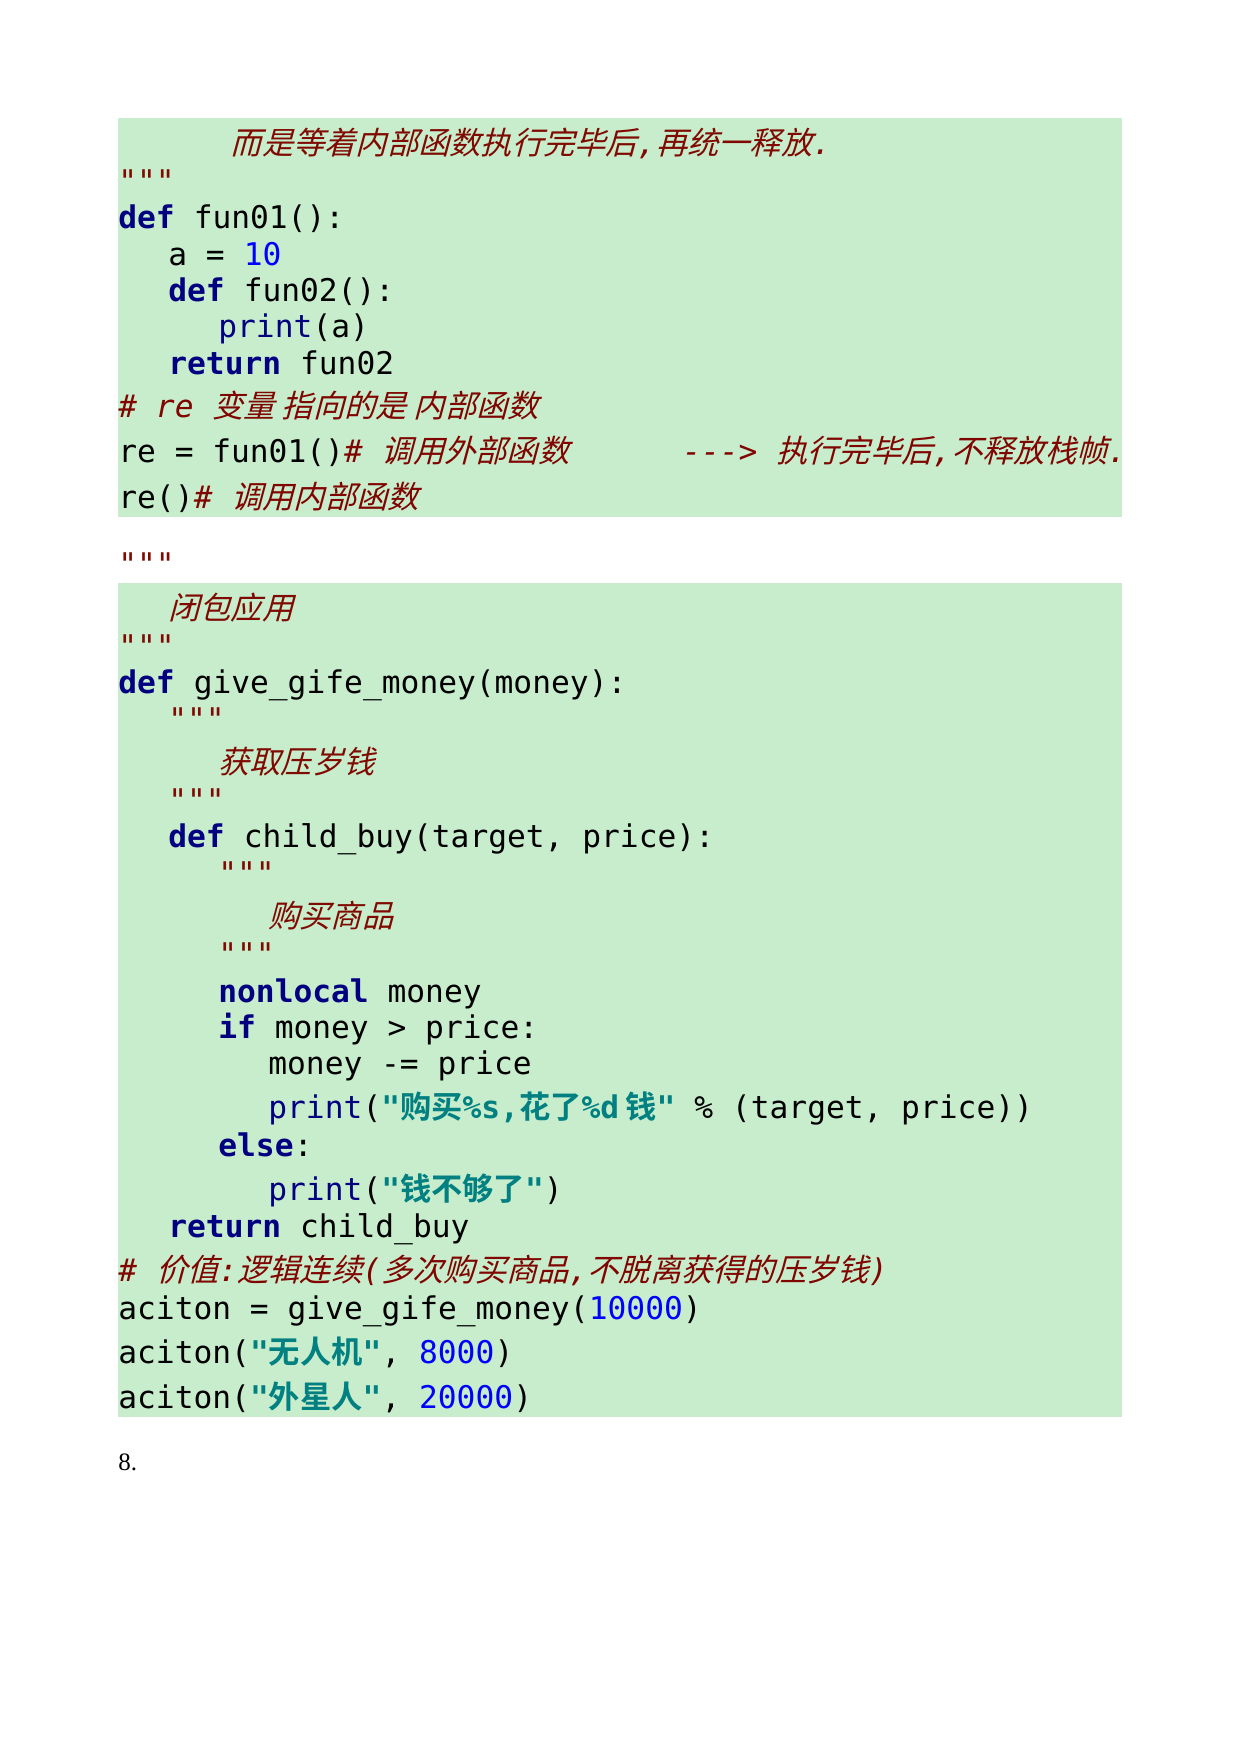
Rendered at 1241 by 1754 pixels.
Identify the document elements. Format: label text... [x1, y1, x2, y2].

text 闭包应用 [118, 583, 1122, 628]
text 而是等着内部函数执行完毕后,再统一释放. [118, 118, 1122, 163]
text """ [118, 855, 1122, 891]
text print("购买%s,花了%d钱" % (target, price)) [118, 1082, 1122, 1127]
text return child_buy [118, 1209, 1122, 1245]
text if money > price: [118, 1009, 1122, 1046]
text print("钱不够了") [118, 1164, 1122, 1209]
text # re 变量 指向的是 内部函数 [118, 381, 1122, 427]
text money -= price [118, 1046, 1122, 1082]
text """ [118, 163, 1122, 200]
text """ [118, 782, 1122, 819]
text re = fun01()# 调用外部函数 ---> 执行完毕后,不释放栈帧. [118, 427, 1122, 472]
text aciton = give_gife_money(10000) [118, 1290, 1122, 1327]
text def give_gife_money(money): [118, 664, 1122, 701]
text def child_buy(target, price): [118, 819, 1122, 855]
text """ [118, 701, 1122, 737]
text else: [118, 1127, 1122, 1164]
text aciton("无人机", 8000) [118, 1327, 1122, 1372]
text def fun01(): [118, 200, 1122, 236]
text return fun02 [118, 345, 1122, 381]
text """ [118, 937, 1122, 973]
list """ [118, 547, 1122, 583]
text print(a) [118, 309, 1122, 345]
text 购买商品 [118, 891, 1122, 937]
text 获取压岁钱 [118, 737, 1122, 782]
text re()# 调用内部函数 [118, 472, 1122, 517]
text def fun02(): [118, 272, 1122, 309]
text a = 10 [118, 236, 1122, 272]
text nonlocal money [118, 973, 1122, 1009]
text """ [118, 628, 1122, 664]
text aciton("外星人", 20000) [118, 1372, 1122, 1417]
text # 价值:逻辑连续(多次购买商品,不脱离获得的压岁钱) [118, 1245, 1122, 1290]
